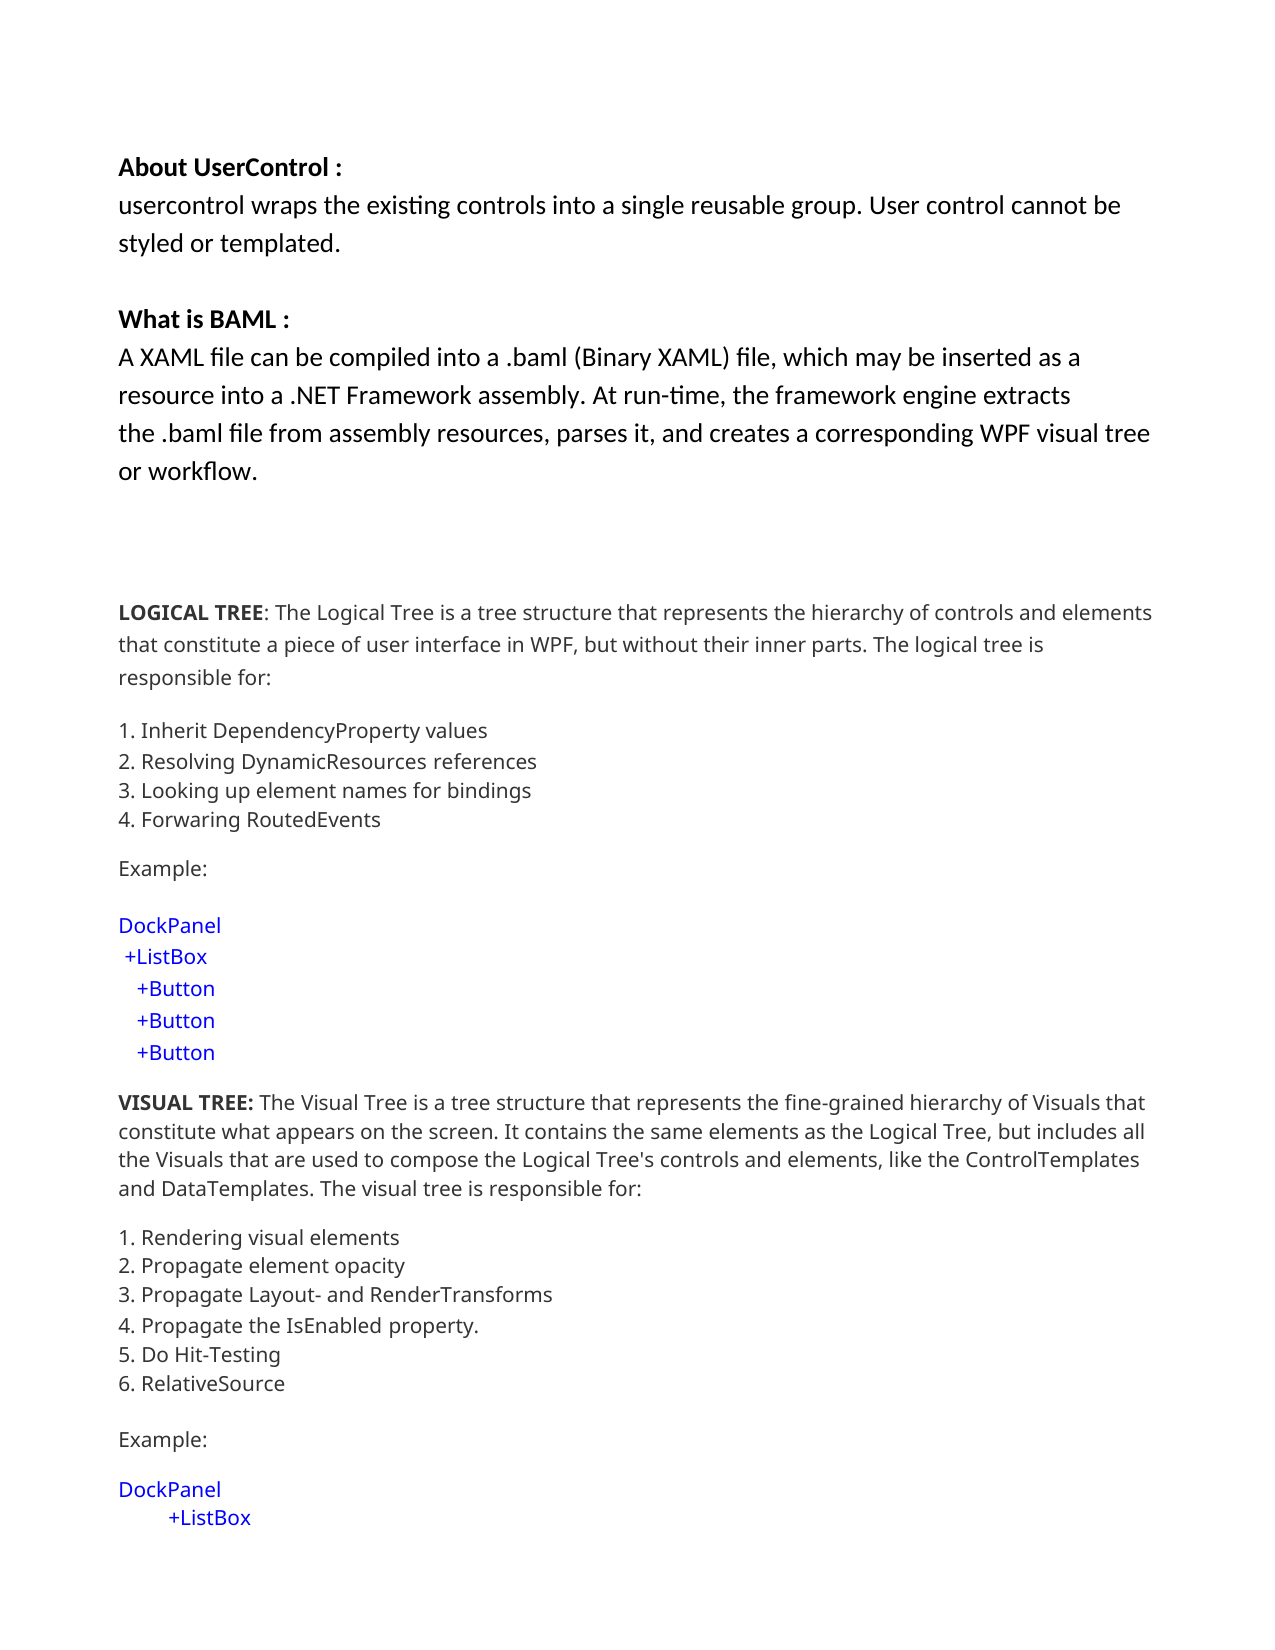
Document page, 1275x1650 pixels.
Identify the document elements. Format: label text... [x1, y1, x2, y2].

text +ListBox [118, 1503, 1157, 1532]
text LOGICAL TREE: The Logical Tree is a tree structure that represents the hierarchy of controls and elements that constitute a piece of user interface in WPF, but without their inner parts. The logical tree is responsible for: [118, 598, 1157, 691]
text Example: DockPanel +ListBox +Button +Button +Button [118, 854, 1157, 1068]
text A XAML file can be compiled into a .baml (Binary XAML) file, which may be inserted as a resource into a .NET Framework assembly. At run-time, the framework engine extracts the .baml file from assembly resources, parses it, and creates a corresponding WPF visual tree or workflow. [118, 340, 1157, 487]
text 1. Rendering visual elements 2. Propagate element opacity 3. Propagate Layout- and RenderTransforms 4. Propagate the IsEnabled property. 5. Do Hit-Testing 6. RelativeSource Example: [118, 1223, 1157, 1454]
text About UserControl : [118, 150, 1157, 183]
text usercontrol wraps the existing controls into a single reusable group. User control cannot be styled or templated. [118, 188, 1157, 259]
text VISUAL TREE: The Visual Tree is a tree structure that represents the fine-grained hierarchy of Visuals that constitute what appears on the screen. It contains the same elements as the Logical Tree, but includes all the Visuals that are used to compose the Logical Tree's controls and elements, like the ControlTemplates and DataTemplates. The visual tree is responsible for: [118, 1088, 1157, 1202]
text 1. Inherit DependencyProperty values 2. Resolving DynamicResources references 3. Looking up element names for bindings 4. Forwaring RoutedEvents [118, 716, 1157, 833]
text What is BAML : [118, 302, 1157, 335]
text DockPanel [118, 1475, 1157, 1503]
